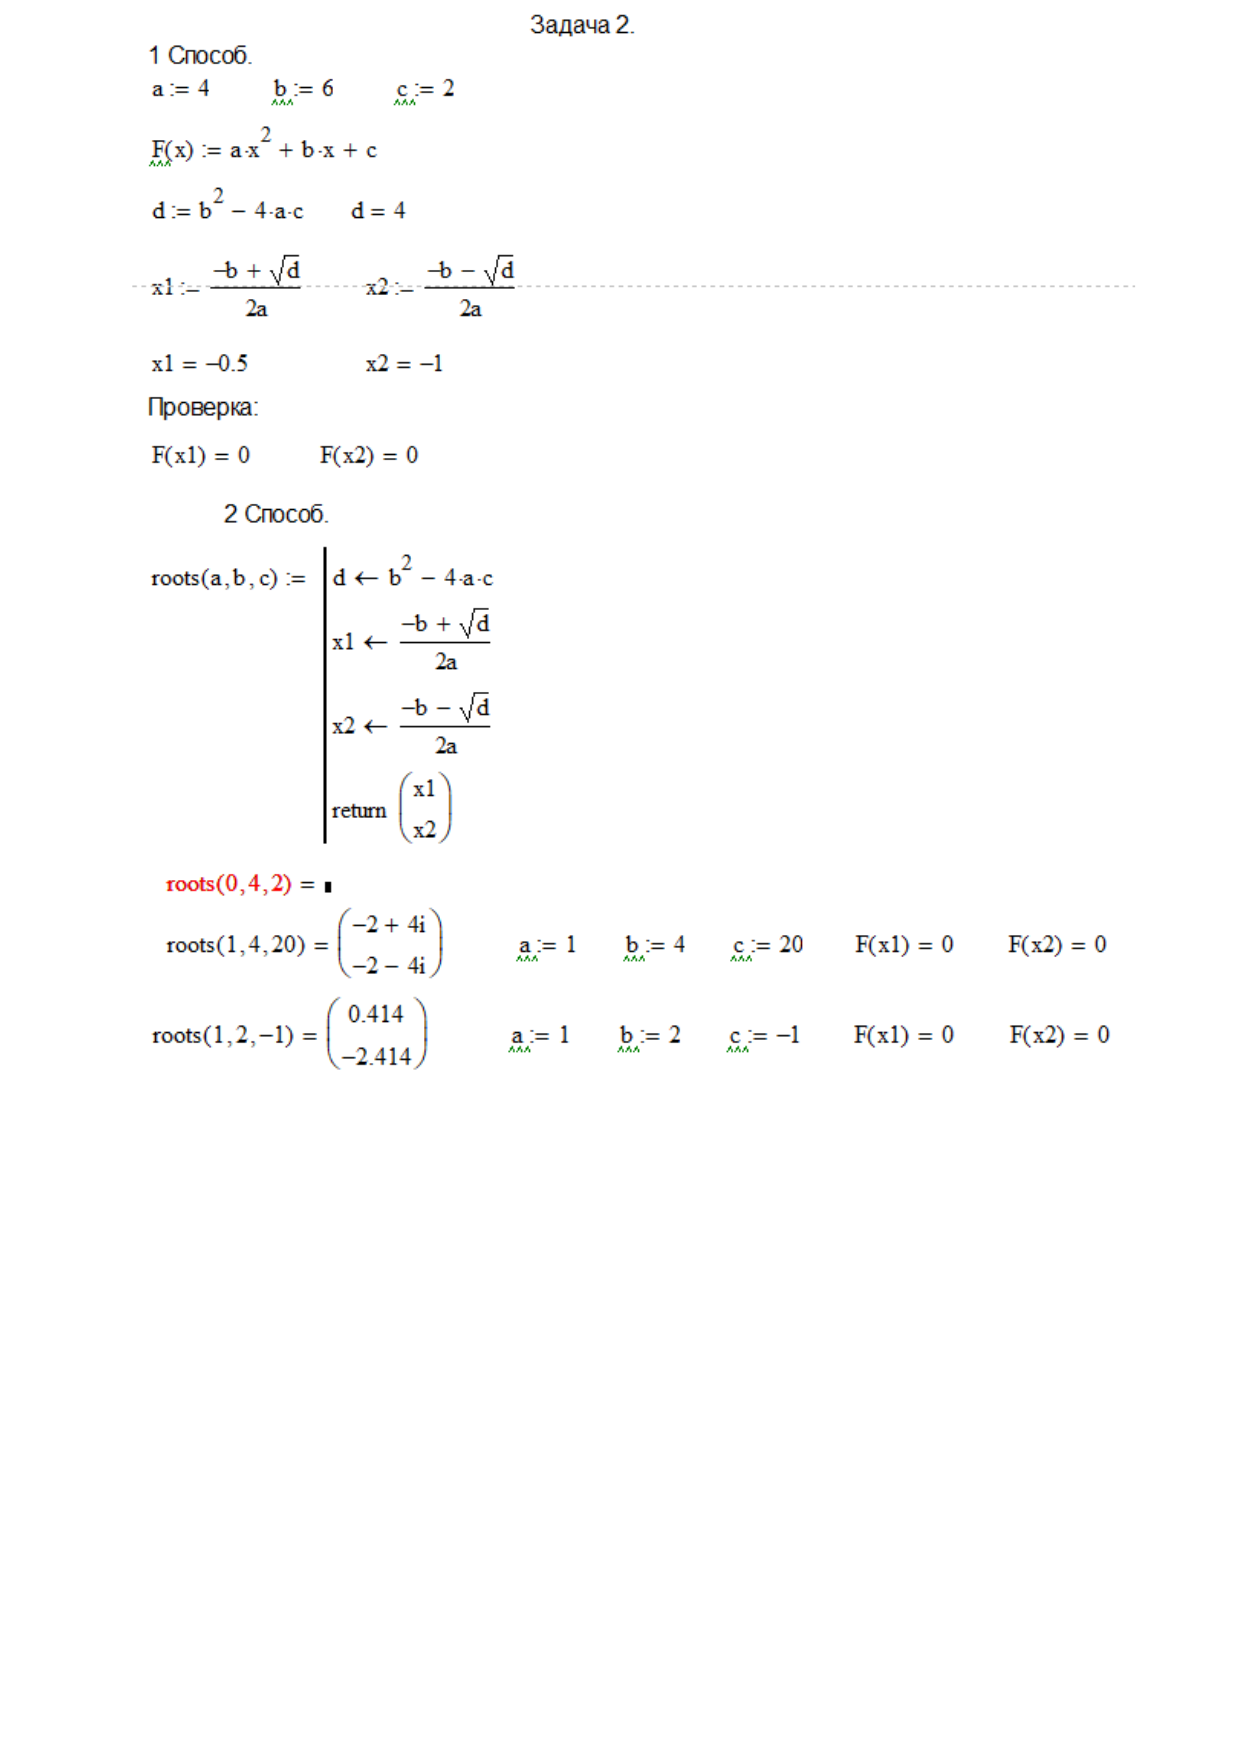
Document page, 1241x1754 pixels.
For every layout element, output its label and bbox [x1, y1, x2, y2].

picture [131, 6, 1135, 983]
picture [141, 991, 1146, 1092]
